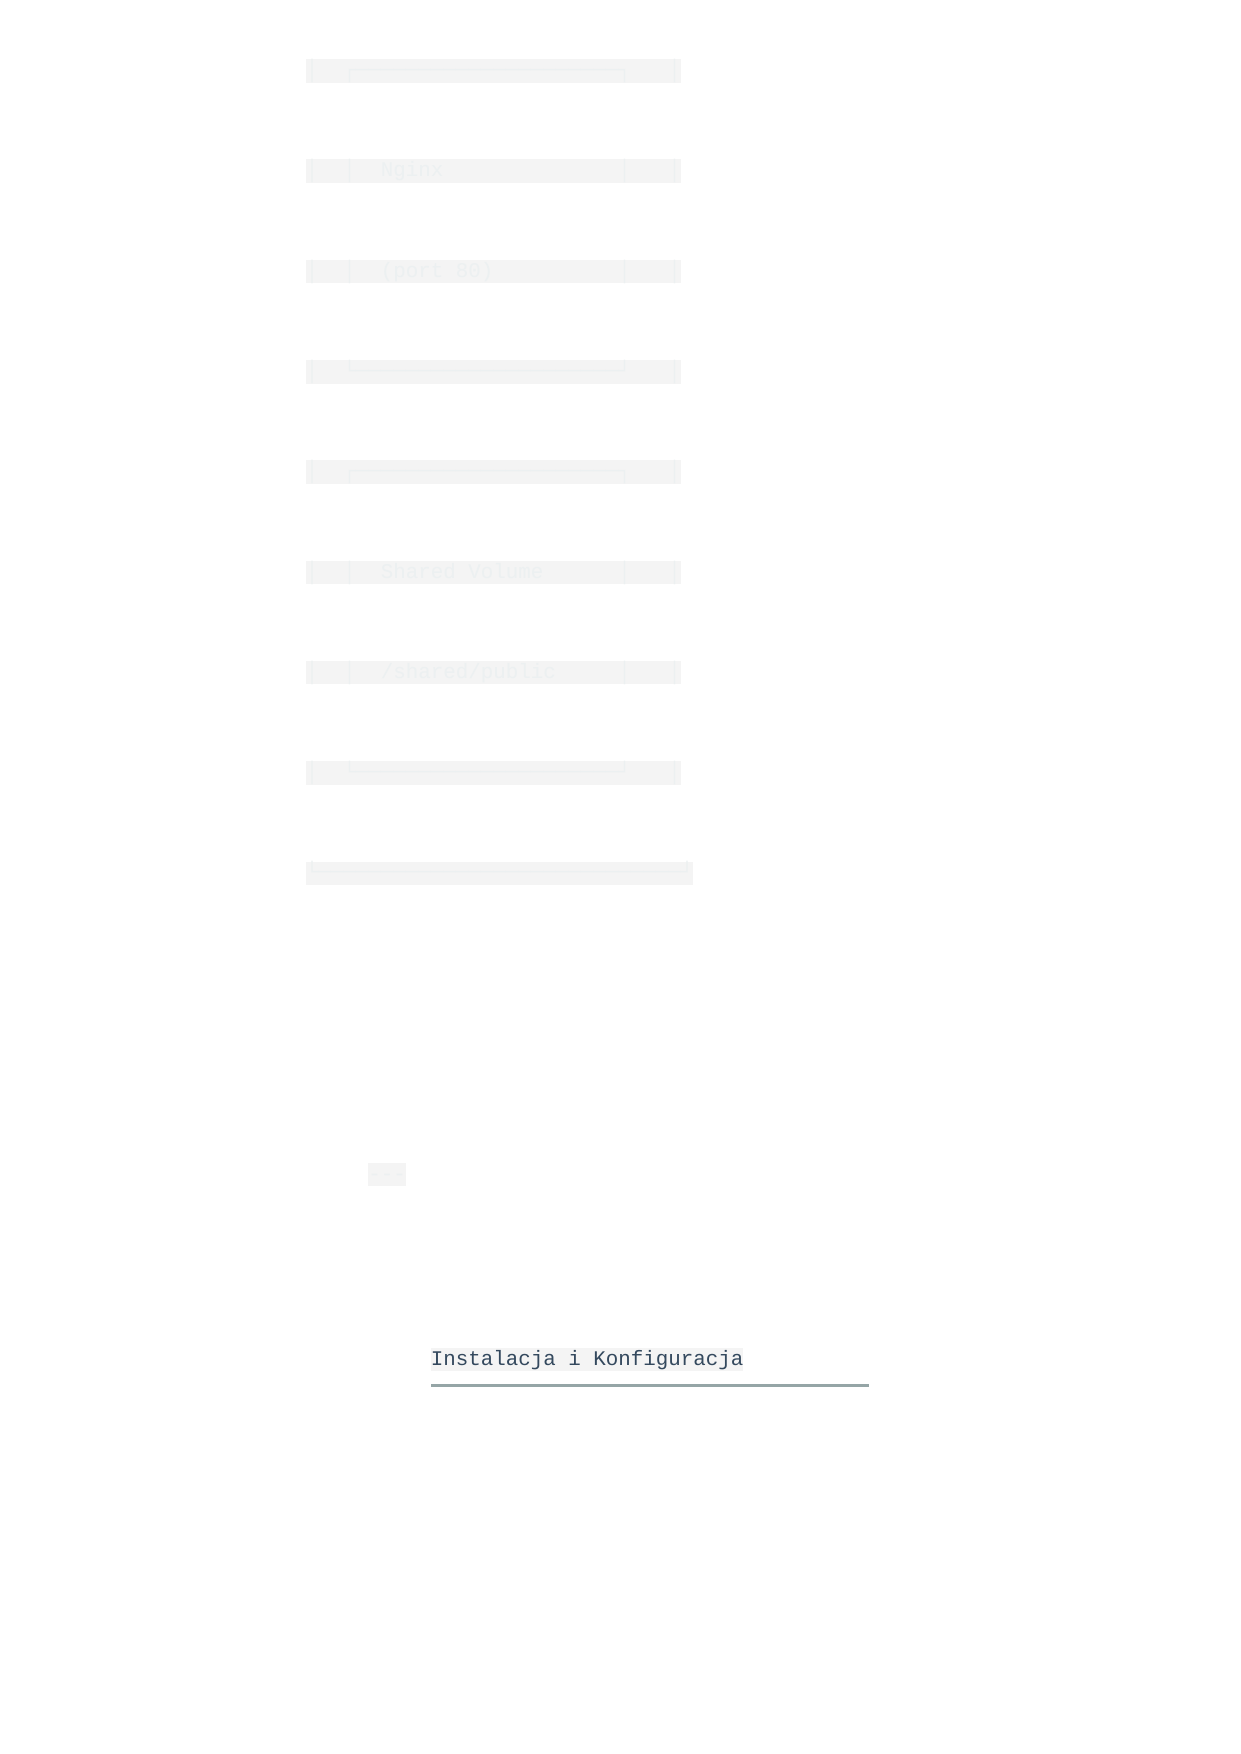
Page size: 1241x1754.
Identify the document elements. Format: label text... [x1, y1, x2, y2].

text └─────────────────────────────┘ [693, 862, 994, 885]
text --- [368, 1162, 931, 1186]
text │ └─────────────────────┘ │ [681, 761, 994, 785]
text │ │ /shared/public │ │ [681, 661, 994, 684]
text │ │ (port 80) │ │ [681, 260, 994, 283]
text │ ┌─────────────────────┐ │ [681, 59, 994, 83]
text │ ┌─────────────────────┐ │ [681, 460, 994, 484]
text Instalacja i Konfiguracja [431, 1347, 869, 1384]
text │ │ Nginx │ │ [681, 159, 994, 183]
text │ │ Shared Volume │ │ [681, 561, 994, 584]
text │ └─────────────────────┘ │ [681, 360, 994, 384]
